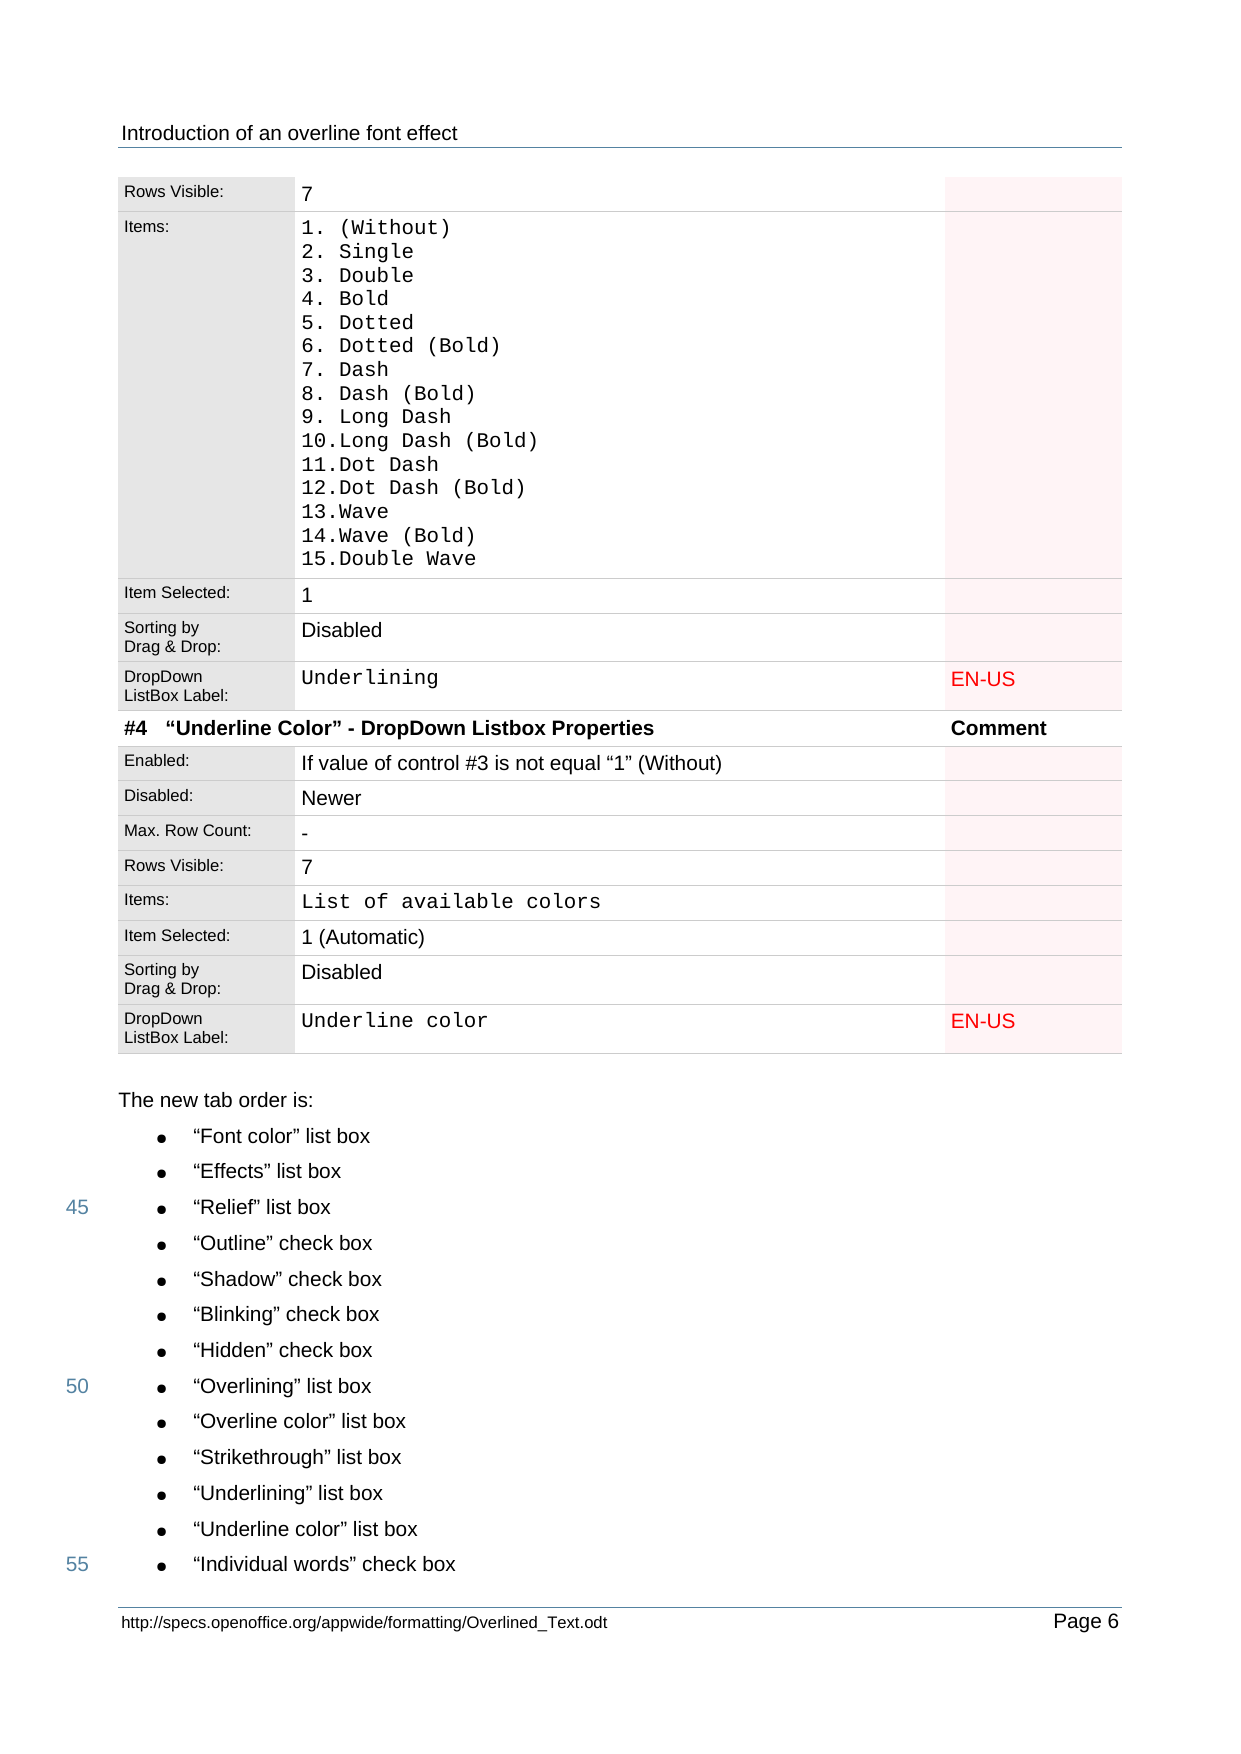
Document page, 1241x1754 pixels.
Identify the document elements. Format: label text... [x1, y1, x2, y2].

table_cell (Without) Single Double Bold Dotted Dotted (Bold) Dash Dash (Bold) Long Dash Long Dash (Bold) Dot Dash Dot Dash (Bold) Wave Wave (Bold) Double Wave [295, 212, 945, 578]
table_cell Enabled: [118, 747, 295, 780]
list “Strikethrough” list box [156, 1446, 1122, 1469]
list “Hidden” check box [156, 1338, 1122, 1362]
table_cell Disabled: [118, 781, 295, 815]
table_cell [945, 177, 1122, 211]
table_cell Rows Visible: [118, 177, 295, 211]
table_cell [945, 614, 1122, 661]
list “Shadow” check box [156, 1267, 1122, 1290]
list “Overlining” list box [156, 1374, 1122, 1397]
list “Effects” list box [156, 1160, 1122, 1183]
list “Font color” list box [156, 1124, 1122, 1147]
table_cell List of available colors [295, 886, 945, 920]
list “Underline color” list box [156, 1517, 1122, 1540]
table_cell Underline color [295, 1005, 945, 1053]
table_cell 1 [295, 579, 945, 613]
table_cell [945, 956, 1122, 1004]
table_cell [945, 781, 1122, 815]
list “Relief” list box [156, 1196, 1122, 1219]
table_cell [945, 579, 1122, 613]
table_cell Newer [295, 781, 945, 815]
table_cell [945, 212, 1122, 578]
list “Outline” check box [156, 1231, 1122, 1254]
table_cell Rows Visible: [118, 851, 295, 885]
table_cell EN-US [945, 662, 1122, 710]
table_cell - [295, 816, 945, 850]
table_cell Items: [118, 886, 295, 920]
table_cell [945, 816, 1122, 850]
table_cell 1 (Automatic) [295, 921, 945, 955]
list “Underlining” list box [156, 1481, 1122, 1505]
list “Individual words” check box [156, 1553, 1122, 1576]
text The new tab order is: [118, 1088, 1122, 1112]
table_cell DropDown ListBox Label: [118, 1005, 295, 1053]
table_cell EN-US [945, 1005, 1122, 1053]
table_cell Disabled [295, 614, 945, 661]
table_cell Underlining [295, 662, 945, 710]
table_header “Underline Color” - DropDown Listbox Properties [118, 711, 945, 746]
table_cell DropDown ListBox Label: [118, 662, 295, 710]
table_cell [945, 747, 1122, 780]
list “Blinking” check box [156, 1303, 1122, 1326]
table_cell [945, 886, 1122, 920]
table_cell 7 [295, 851, 945, 885]
table_cell [945, 921, 1122, 955]
table_header Comment [945, 711, 1122, 746]
table_cell Items: [118, 212, 295, 578]
table_cell If value of control #3 is not equal “1” (Without) [295, 747, 945, 780]
list “Overline color” list box [156, 1410, 1122, 1433]
table_cell Disabled [295, 956, 945, 1004]
table_cell Sorting by Drag & Drop: [118, 614, 295, 661]
table_cell 7 [295, 177, 945, 211]
table_cell Max. Row Count: [118, 816, 295, 850]
table_cell Item Selected: [118, 921, 295, 955]
table_cell Item Selected: [118, 579, 295, 613]
table_cell [945, 851, 1122, 885]
table_cell Sorting by Drag & Drop: [118, 956, 295, 1004]
